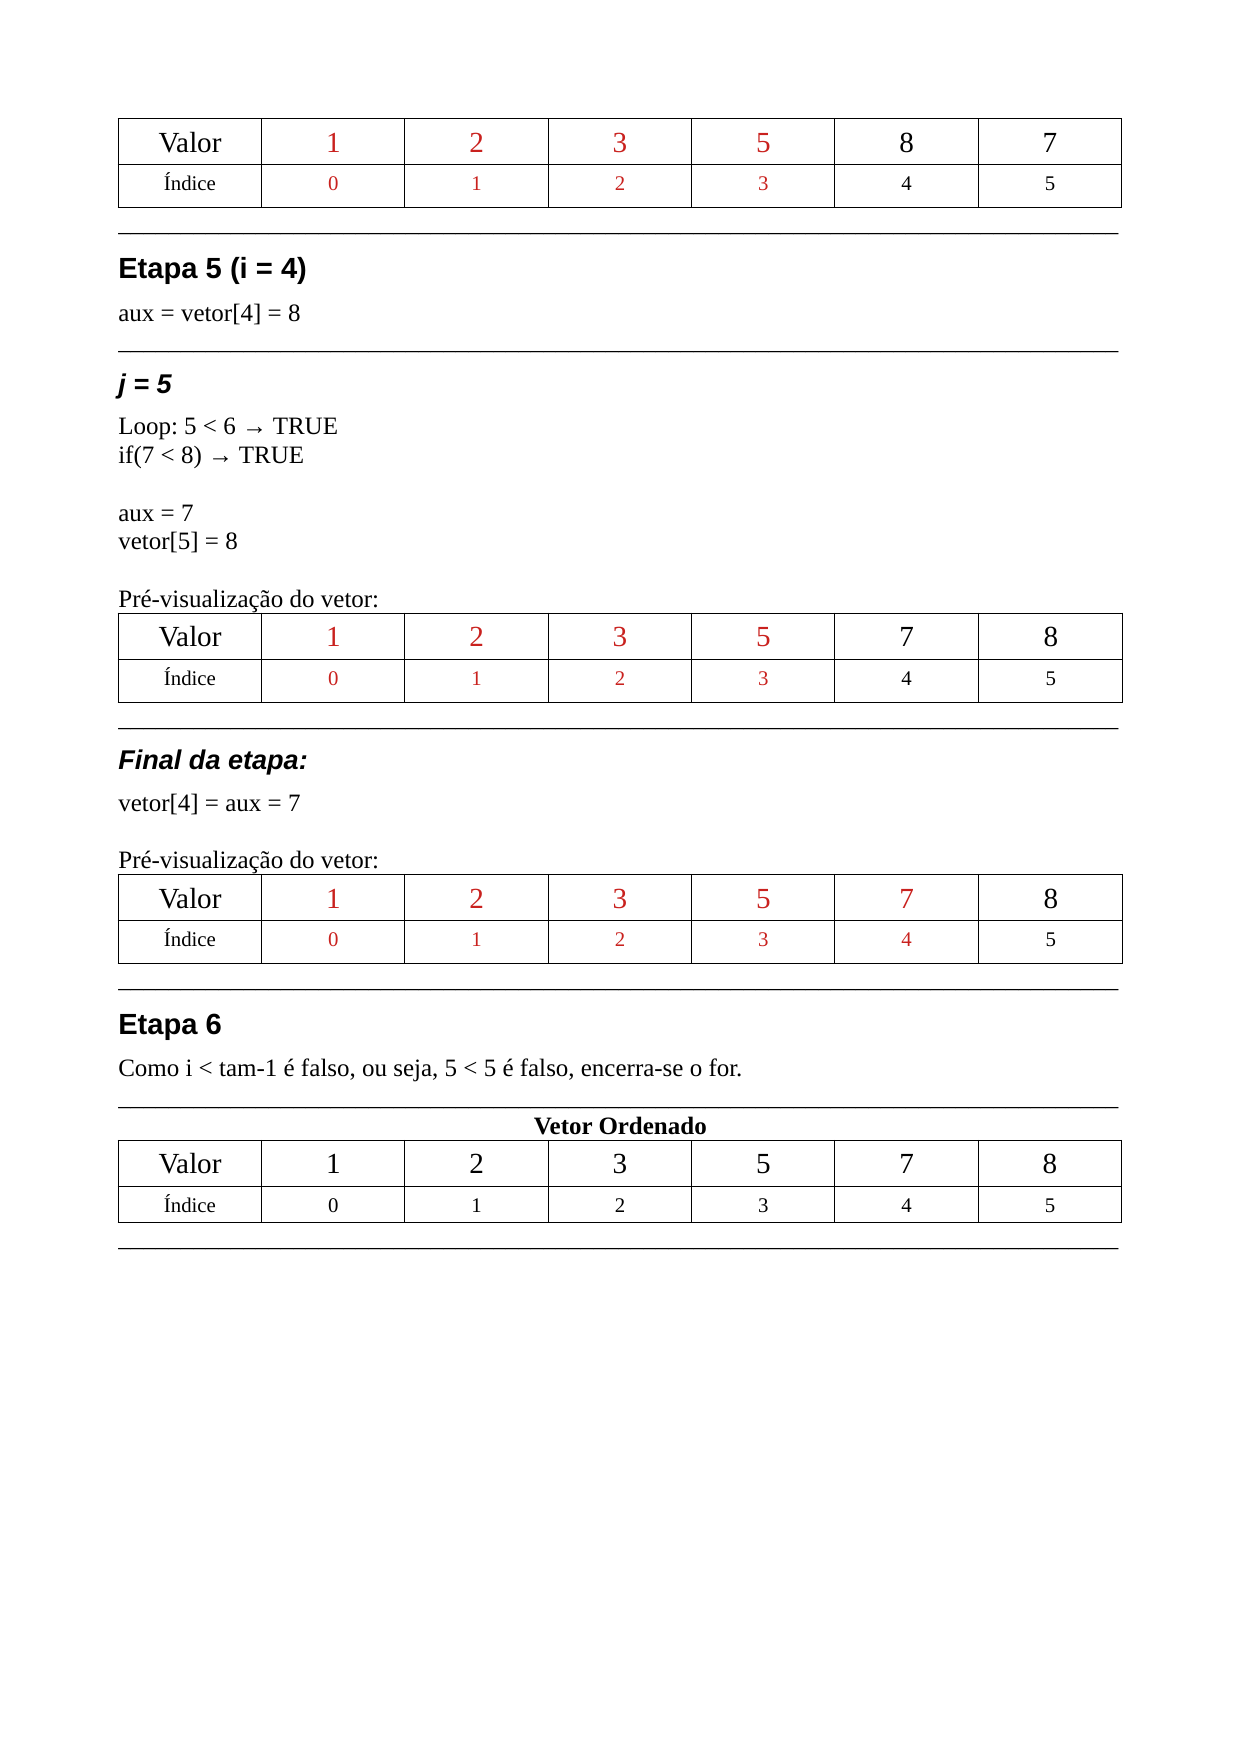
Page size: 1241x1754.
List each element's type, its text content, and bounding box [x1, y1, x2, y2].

table_cell 4 [835, 921, 978, 963]
text aux = vetor[4] = 8 [118, 298, 1122, 326]
table_cell 0 [262, 921, 404, 963]
table_cell 0 [262, 660, 404, 702]
table_header 2 [405, 614, 548, 659]
table_header 3 [549, 875, 691, 920]
text ________________________________________________________________________________ [118, 1223, 1122, 1252]
table_header 5 [692, 875, 834, 920]
table_header 7 [835, 875, 978, 920]
table_cell 5 [979, 660, 1122, 702]
table_header 1 [262, 119, 404, 164]
table_cell 3 [692, 1187, 834, 1222]
table_header 2 [405, 119, 548, 164]
table_header 8 [979, 614, 1122, 659]
text vetor[4] = aux = 7 [118, 788, 1122, 816]
table_cell 5 [979, 921, 1122, 963]
subtitle Etapa 5 (i = 4) [118, 252, 1122, 285]
subtitle Final da etapa: [118, 744, 1122, 775]
table_header 8 [979, 875, 1122, 920]
text Vetor Ordenado [118, 1111, 1122, 1140]
text aux = 7 [118, 498, 1122, 526]
table_header 7 [979, 119, 1121, 164]
table_cell Índice [119, 921, 261, 963]
table_header Valor [119, 614, 261, 659]
table_cell 1 [405, 1187, 548, 1222]
table_header Valor [119, 119, 261, 164]
table_cell 2 [549, 165, 691, 207]
table_cell 4 [835, 1187, 978, 1222]
table_cell 3 [692, 921, 834, 963]
table_header 3 [549, 119, 691, 164]
table_cell 3 [692, 660, 834, 702]
table_cell Índice [119, 660, 261, 702]
table_header 7 [835, 614, 978, 659]
subtitle Etapa 6 [118, 1007, 1122, 1041]
table_header Valor [119, 875, 261, 920]
table_cell 0 [262, 165, 404, 207]
text Pré-visualização do vetor: [118, 584, 1122, 613]
table_header 8 [835, 119, 978, 164]
table_header 7 [835, 1141, 978, 1186]
table_header 3 [549, 1141, 691, 1186]
table_header 1 [262, 875, 404, 920]
table_cell 0 [262, 1187, 404, 1222]
table_header 2 [405, 875, 548, 920]
text ________________________________________________________________________________ [118, 1082, 1122, 1111]
text ________________________________________________________________________________ [118, 703, 1122, 731]
table_header 5 [692, 1141, 834, 1186]
table_cell 1 [405, 921, 548, 963]
table_cell 4 [835, 165, 978, 207]
text if(7 < 8) → TRUE [118, 440, 1122, 469]
table_cell 4 [835, 660, 978, 702]
table_header 1 [262, 1141, 404, 1186]
table_header 8 [979, 1141, 1121, 1186]
table_cell 1 [405, 165, 548, 207]
table_cell 1 [405, 660, 548, 702]
table_cell 5 [979, 165, 1121, 207]
subtitle j = 5 [118, 368, 1122, 399]
table_cell 5 [979, 1187, 1121, 1222]
text Como i < tam-1 é falso, ou seja, 5 < 5 é falso, encerra-se o for. [118, 1053, 1122, 1082]
table_cell 2 [549, 921, 691, 963]
table_header Valor [119, 1141, 261, 1186]
table_header 5 [692, 119, 834, 164]
text ________________________________________________________________________________ [118, 964, 1122, 993]
table_cell 2 [549, 1187, 691, 1222]
text vetor[5] = 8 [118, 526, 1122, 555]
table_cell Índice [119, 165, 261, 207]
table_header 5 [692, 614, 834, 659]
table_header 1 [262, 614, 404, 659]
text Loop: 5 < 6 → TRUE [118, 411, 1122, 440]
text ________________________________________________________________________________ [118, 208, 1122, 237]
table_header 3 [549, 614, 691, 659]
table_cell 3 [692, 165, 834, 207]
table_cell Índice [119, 1187, 261, 1222]
text ________________________________________________________________________________ [118, 326, 1122, 355]
text Pré-visualização do vetor: [118, 845, 1122, 874]
table_header 2 [405, 1141, 548, 1186]
table_cell 2 [549, 660, 691, 702]
